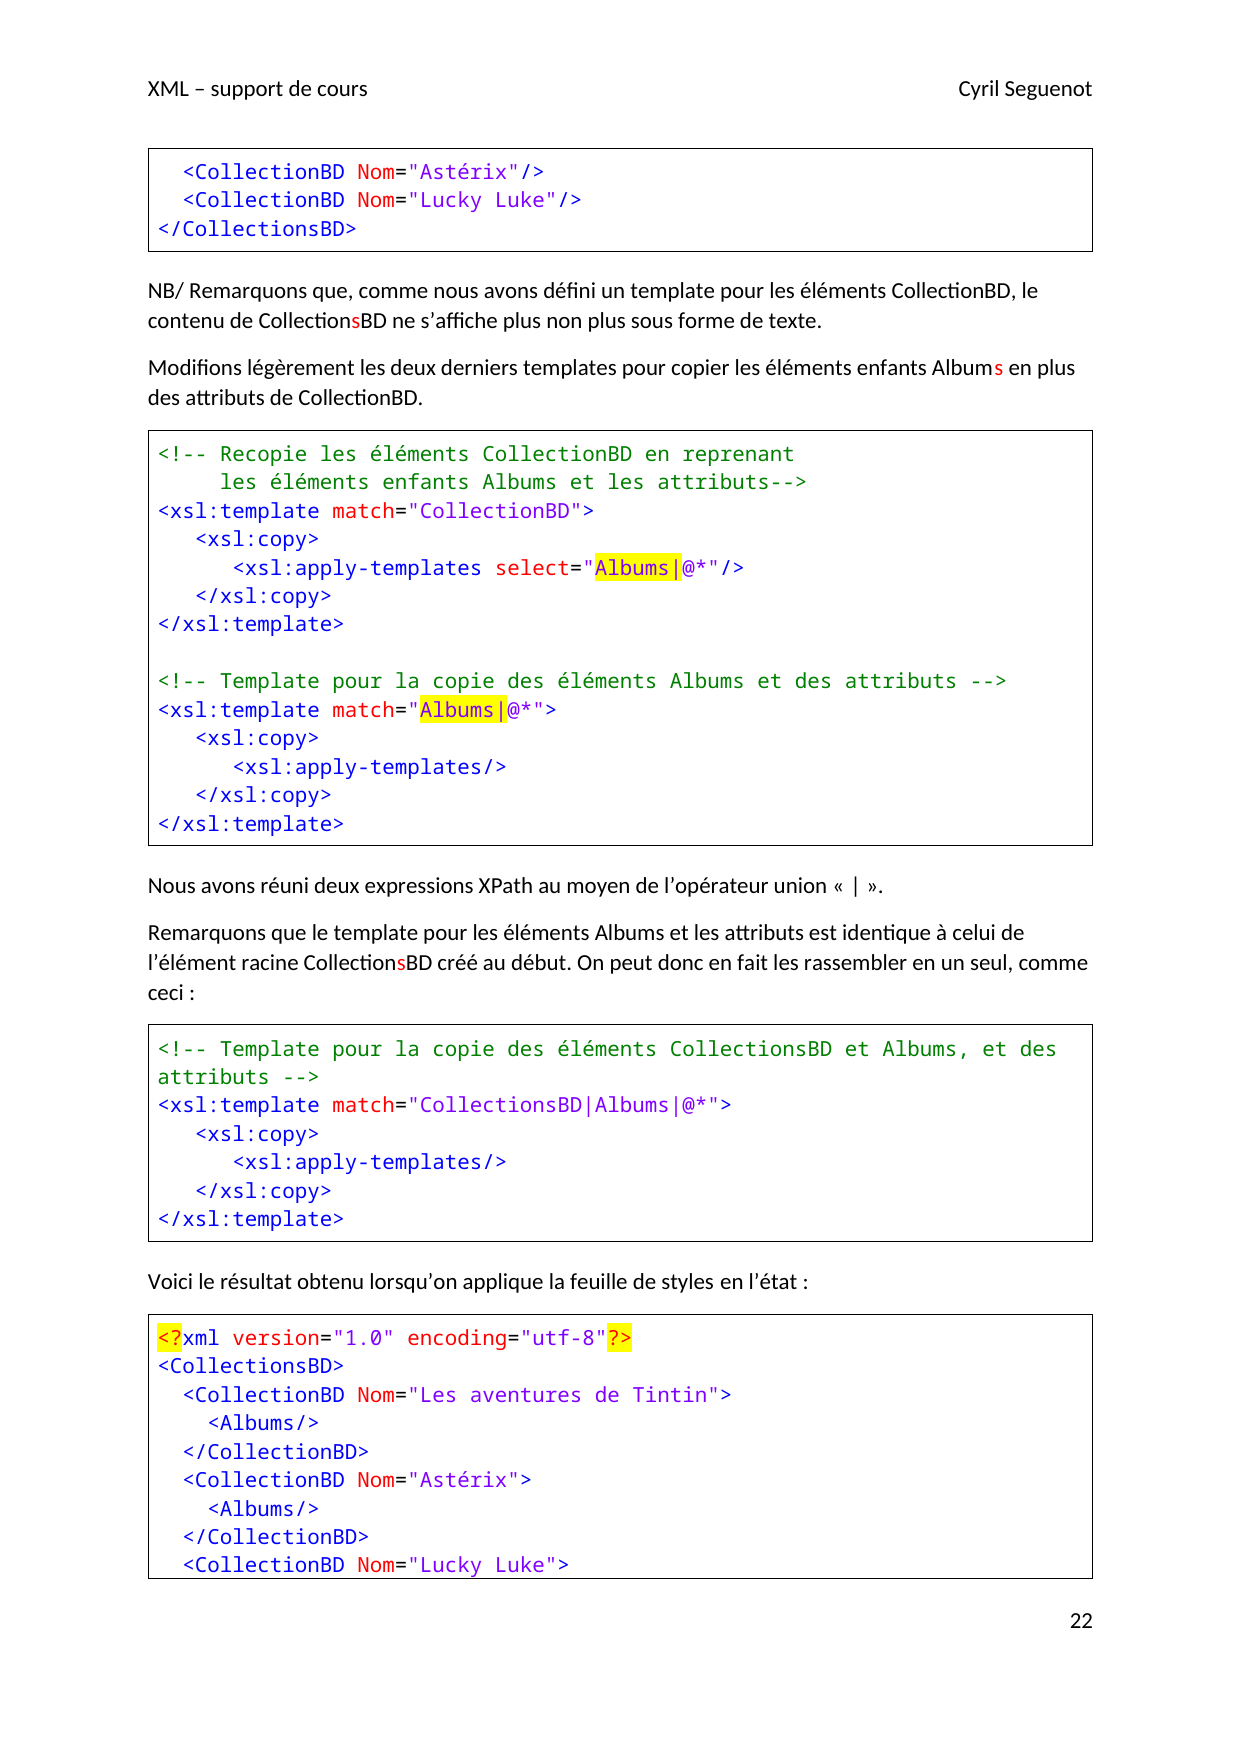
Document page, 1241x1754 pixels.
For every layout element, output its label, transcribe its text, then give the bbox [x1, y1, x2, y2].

text Remarquons que le template pour les éléments Albums et les attributs est identique à celui de l’élément racine CollectionsBD créé au début. On peut donc en fait les rassembler en un seul, comme ceci : [148, 918, 1093, 1006]
text <Albums/> [149, 1484, 1092, 1513]
text </xsl:copy> [149, 1167, 1092, 1195]
text <Albums/> [149, 1399, 1092, 1427]
text Voici le résultat obtenu lorsqu’on applique la feuille de styles en l’état : [148, 1267, 1093, 1295]
text <xsl:apply-templates/> [149, 1138, 1092, 1167]
text <CollectionBD Nom="Lucky Luke"> [149, 1541, 1092, 1578]
text <xsl:template match="Albums|@*"> [149, 686, 1092, 714]
text <!-- Template pour la copie des éléments CollectionsBD et Albums, et des attributs --> [149, 1025, 1092, 1081]
text <xsl:template match="CollectionBD"> [149, 486, 1092, 515]
text </xsl:template> [149, 600, 1092, 638]
text </xsl:template> [149, 799, 1092, 845]
text <CollectionBD Nom="Les aventures de Tintin"> [149, 1371, 1092, 1399]
text Modifions légèrement les deux derniers templates pour copier les éléments enfants Albums en plus des attributs de CollectionBD. [148, 353, 1093, 411]
text </CollectionBD> [149, 1513, 1092, 1541]
text </CollectionBD> [149, 1427, 1092, 1456]
text <xsl:copy> [149, 515, 1092, 543]
text <?xml version="1.0" encoding="utf-8"?> [149, 1315, 1092, 1342]
text <CollectionBD Nom="Lucky Luke"/> [149, 176, 1092, 204]
text les éléments enfants Albums et les attributs--> [149, 458, 1092, 486]
text <xsl:apply-templates/> [149, 742, 1092, 771]
text <xsl:template match="CollectionsBD|Albums|@*"> [149, 1081, 1092, 1110]
text </xsl:copy> [149, 572, 1092, 600]
text <CollectionBD Nom="Astérix"> [149, 1456, 1092, 1484]
text <xsl:apply-templates select="Albums|@*"/> [149, 543, 1092, 572]
text <xsl:copy> [149, 1110, 1092, 1138]
text <xsl:copy> [149, 714, 1092, 742]
text <CollectionsBD> [149, 1342, 1092, 1371]
text Nous avons réuni deux expressions XPath au moyen de l’opérateur union « | ». [148, 871, 1093, 899]
text </CollectionsBD> [149, 204, 1092, 251]
text <!-- Template pour la copie des éléments Albums et des attributs --> [149, 657, 1092, 686]
text </xsl:template> [149, 1195, 1092, 1241]
text <CollectionBD Nom="Astérix"/> [149, 149, 1092, 176]
text </xsl:copy> [149, 771, 1092, 799]
text <!-- Recopie les éléments CollectionBD en reprenant [149, 431, 1092, 458]
text NB/ Remarquons que, comme nous avons défini un template pour les éléments CollectionBD, le contenu de CollectionsBD ne s’affiche plus non plus sous forme de texte. [148, 277, 1093, 334]
